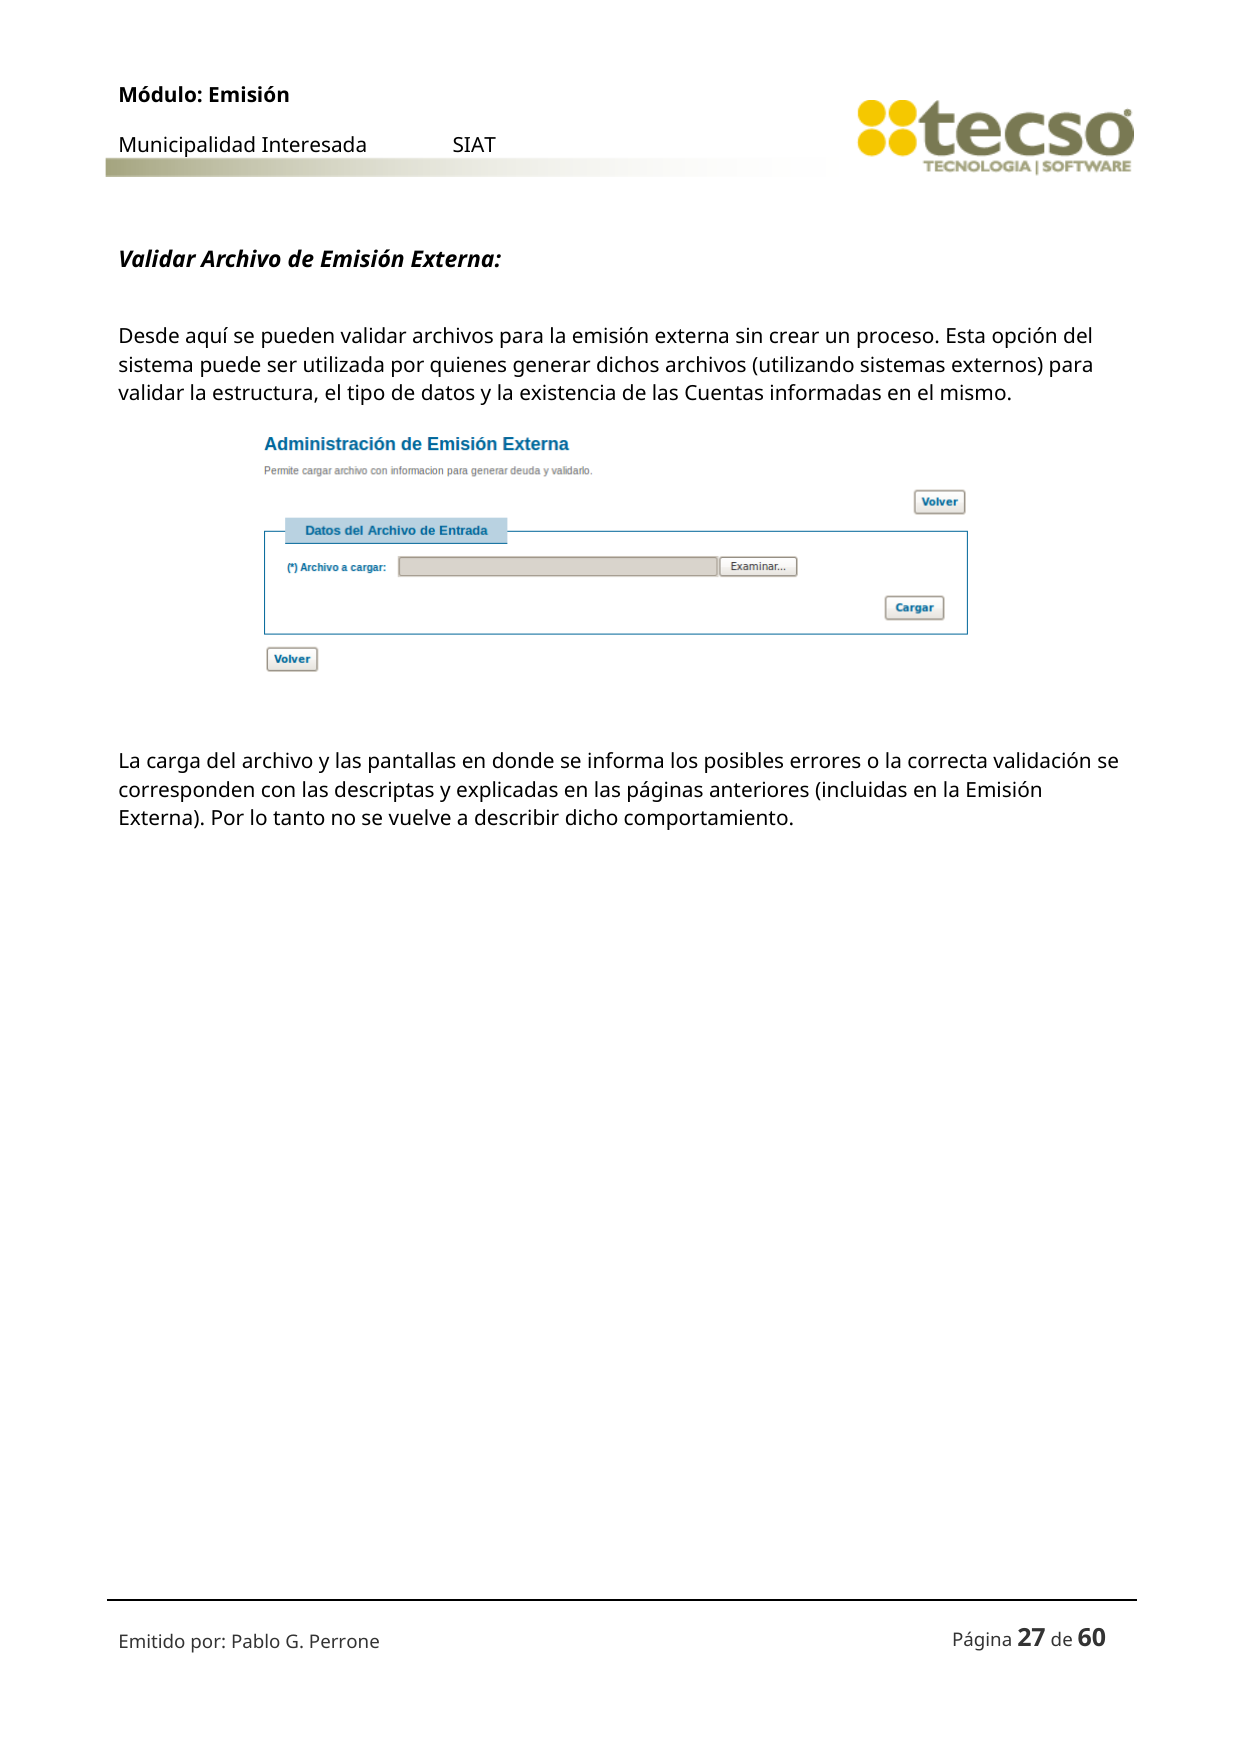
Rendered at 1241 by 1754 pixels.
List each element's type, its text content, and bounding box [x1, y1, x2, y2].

picture [105, 100, 1134, 177]
text Desde aquí se pueden validar archivos para la emisión externa sin crear un proceso. Esta opción del sistema puede ser utilizada por quienes generar dichos archivos (utilizando sistemas externos) para validar la estructura, el tipo de datos y la existencia de las Cuentas informadas en el mismo. [118, 321, 1122, 407]
subtitle Validar Archivo de Emisión Externa: [118, 243, 1122, 274]
text La carga del archivo y las pantallas en donde se informa los posibles errores o la correcta validación se corresponden con las descriptas y explicadas en las páginas anteriores (incluidas en la Emisión Externa). Por lo tanto no se vuelve a describir dicho comportamiento. [118, 747, 1122, 832]
picture [254, 431, 987, 685]
